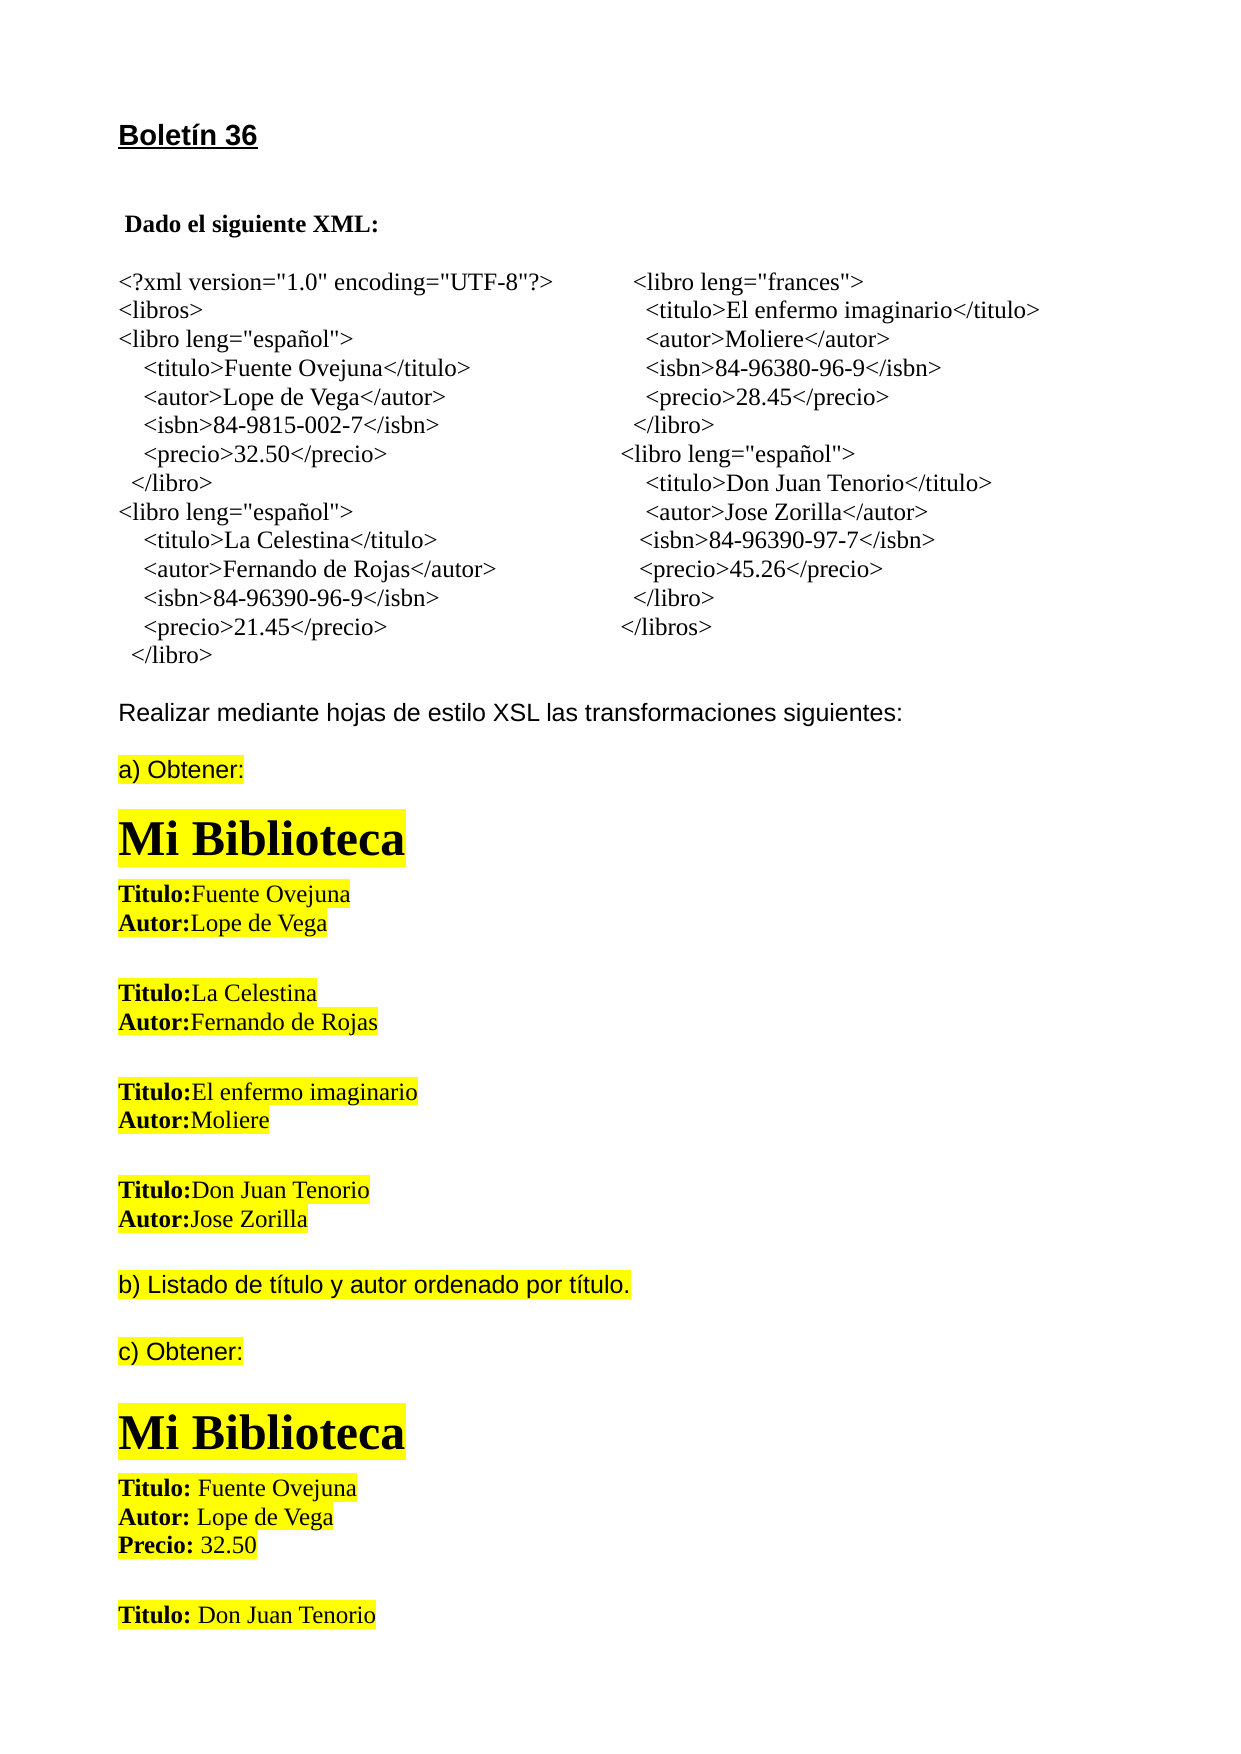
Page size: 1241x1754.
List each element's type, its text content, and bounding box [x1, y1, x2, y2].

text <libro leng="frances"> [620, 267, 1122, 295]
text Titulo: Fuente Ovejuna Autor: Lope de Vega Precio: 32.50 [118, 1473, 1122, 1559]
subtitle Mi Biblioteca [118, 809, 1122, 867]
text <libro leng="español"> [118, 497, 620, 525]
text Titulo:Fuente Ovejuna Autor:Lope de Vega [118, 879, 1122, 965]
text Titulo:Don Juan Tenorio Autor:Jose Zorilla [118, 1175, 1122, 1233]
text <titulo>La Celestina</titulo> [118, 525, 620, 554]
text <isbn>84-9815-002-7</isbn> [118, 410, 620, 439]
text Boletín 36 [118, 118, 1122, 152]
text <precio>32.50</precio> [118, 439, 620, 468]
text </libro> [118, 640, 620, 669]
text <isbn>84-96390-96-9</isbn> [118, 583, 620, 612]
text <?xml version="1.0" encoding="UTF-8"?> [118, 267, 620, 295]
text <autor>Lope de Vega</autor> [118, 382, 620, 410]
text Dado el siguiente XML: [118, 209, 1122, 238]
text <libro leng="español"> [620, 439, 1122, 468]
text <titulo>Don Juan Tenorio</titulo> [620, 468, 1122, 497]
text Realizar mediante hojas de estilo XSL las transformaciones siguientes: [118, 698, 1122, 727]
text Titulo:La Celestina Autor:Fernando de Rojas [118, 978, 1122, 1064]
text <libro leng="español"> [118, 324, 620, 353]
text <isbn>84-96390-97-7</isbn> [620, 525, 1122, 554]
text Titulo: Don Juan Tenorio [118, 1572, 1122, 1629]
text </libro> [118, 468, 620, 497]
text <autor>Moliere</autor> [620, 324, 1122, 353]
text <titulo>El enfermo imaginario</titulo> [620, 295, 1122, 324]
text <autor>Jose Zorilla</autor> [620, 497, 1122, 525]
text <isbn>84-96380-96-9</isbn> [620, 353, 1122, 382]
subtitle Mi Biblioteca [118, 1403, 1122, 1460]
text <titulo>Fuente Ovejuna</titulo> [118, 353, 620, 382]
subtitle b) Listado de título y autor ordenado por título. [118, 1270, 1122, 1299]
text <libros> [118, 295, 620, 324]
text Titulo:El enfermo imaginario Autor:Moliere [118, 1077, 1122, 1163]
subtitle c) Obtener: [118, 1337, 1122, 1365]
text </libro> [620, 583, 1122, 612]
text <autor>Fernando de Rojas</autor> [118, 554, 620, 583]
text <precio>28.45</precio> [620, 382, 1122, 410]
text </libros> [620, 612, 1122, 640]
text </libro> [620, 410, 1122, 439]
text a) Obtener: [118, 755, 1122, 784]
text <precio>21.45</precio> [118, 612, 620, 640]
text <precio>45.26</precio> [620, 554, 1122, 583]
